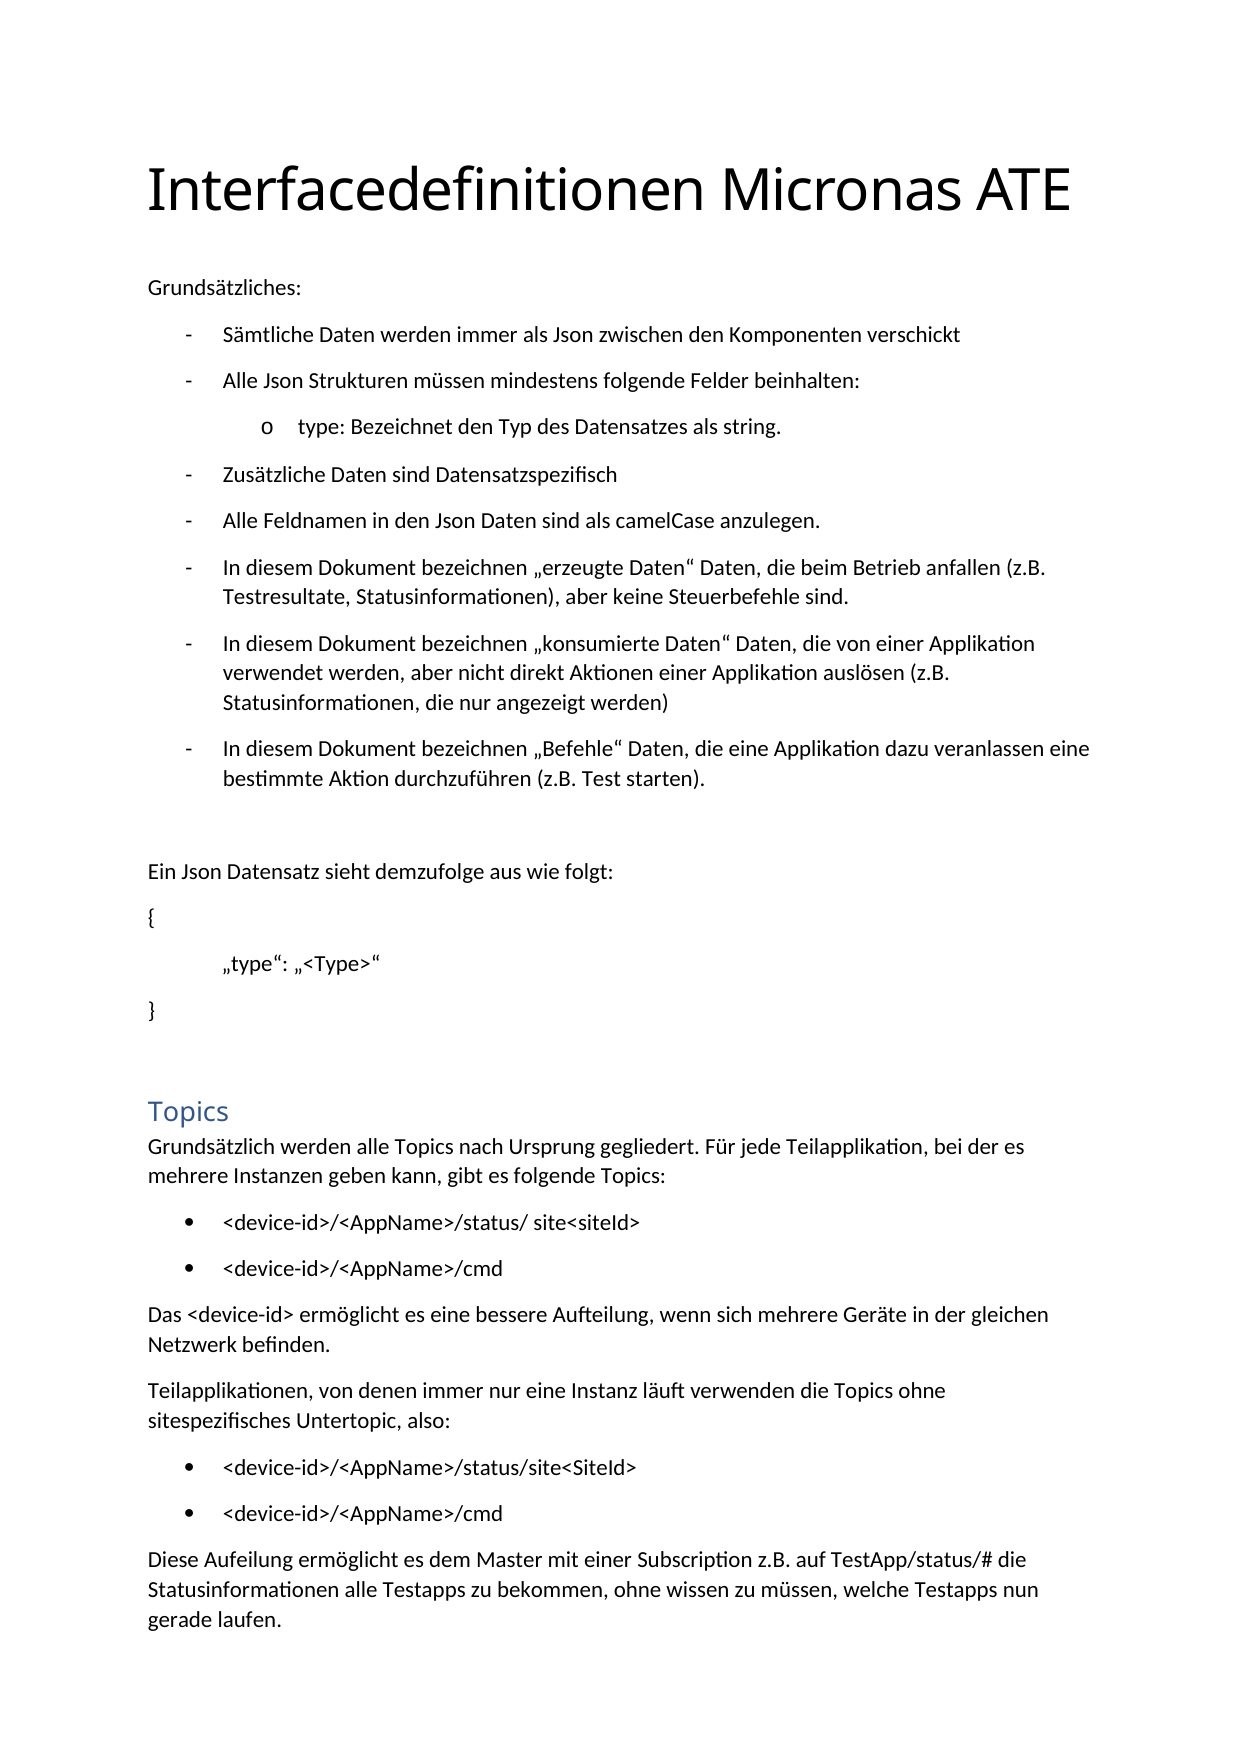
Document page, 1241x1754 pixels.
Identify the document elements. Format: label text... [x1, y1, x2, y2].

list <device-id>/<AppName>/status/site<SiteId> [185, 1453, 1093, 1481]
text { [148, 903, 1093, 931]
text Diese Aufeilung ermöglicht es dem Master mit einer Subscription z.B. auf TestApp/status/# die Statusinformationen alle Testapps zu bekommen, ohne wissen zu müssen, welche Testapps nun gerade laufen. [148, 1545, 1093, 1633]
subtitle Topics [148, 1093, 1093, 1130]
list <device-id>/<AppName>/cmd [185, 1254, 1093, 1282]
list In diesem Dokument bezeichnen „konsumierte Daten“ Daten, die von einer Applikation verwendet werden, aber nicht direkt Aktionen einer Applikation auslösen (z.B. Statusinformationen, die nur angezeigt werden) [185, 629, 1093, 716]
list In diesem Dokument bezeichnen „Befehle“ Daten, die eine Applikation dazu veranlassen eine bestimmte Aktion durchzuführen (z.B. Test starten). [185, 734, 1093, 792]
text Teilapplikationen, von denen immer nur eine Instanz läuft verwenden die Topics ohne sitespezifisches Untertopic, also: [148, 1377, 1093, 1434]
list <device-id>/<AppName>/cmd [185, 1499, 1093, 1527]
list Alle Json Strukturen müssen mindestens folgende Felder beinhalten: [185, 366, 1093, 394]
list Zusätzliche Daten sind Datensatzspezifisch [185, 460, 1093, 488]
text „type“: „<Type>“ [148, 949, 1093, 978]
subtitle Interfacedefinitionen Micronas ATE [148, 148, 1093, 227]
list Sämtliche Daten werden immer als Json zwischen den Komponenten verschickt [185, 320, 1093, 348]
list <device-id>/<AppName>/status/ site<siteId> [185, 1208, 1093, 1236]
text Grundsätzlich werden alle Topics nach Ursprung gegliedert. Für jede Teilapplikation, bei der es mehrere Instanzen geben kann, gibt es folgende Topics: [148, 1132, 1093, 1189]
list In diesem Dokument bezeichnen „erzeugte Daten“ Daten, die beim Betrieb anfallen (z.B. Testresultate, Statusinformationen), aber keine Steuerbefehle sind. [185, 553, 1093, 610]
list type: Bezeichnet den Typ des Datensatzes als string. [260, 412, 1093, 442]
text Das <device-id> ermöglicht es eine bessere Aufteilung, wenn sich mehrere Geräte in der gleichen Netzwerk befinden. [148, 1301, 1093, 1358]
list Alle Feldnamen in den Json Daten sind als camelCase anzulegen. [185, 506, 1093, 534]
text Ein Json Datensatz sieht demzufolge aus wie folgt: [148, 857, 1093, 885]
text } [148, 996, 1093, 1024]
text Grundsätzliches: [148, 273, 1093, 301]
